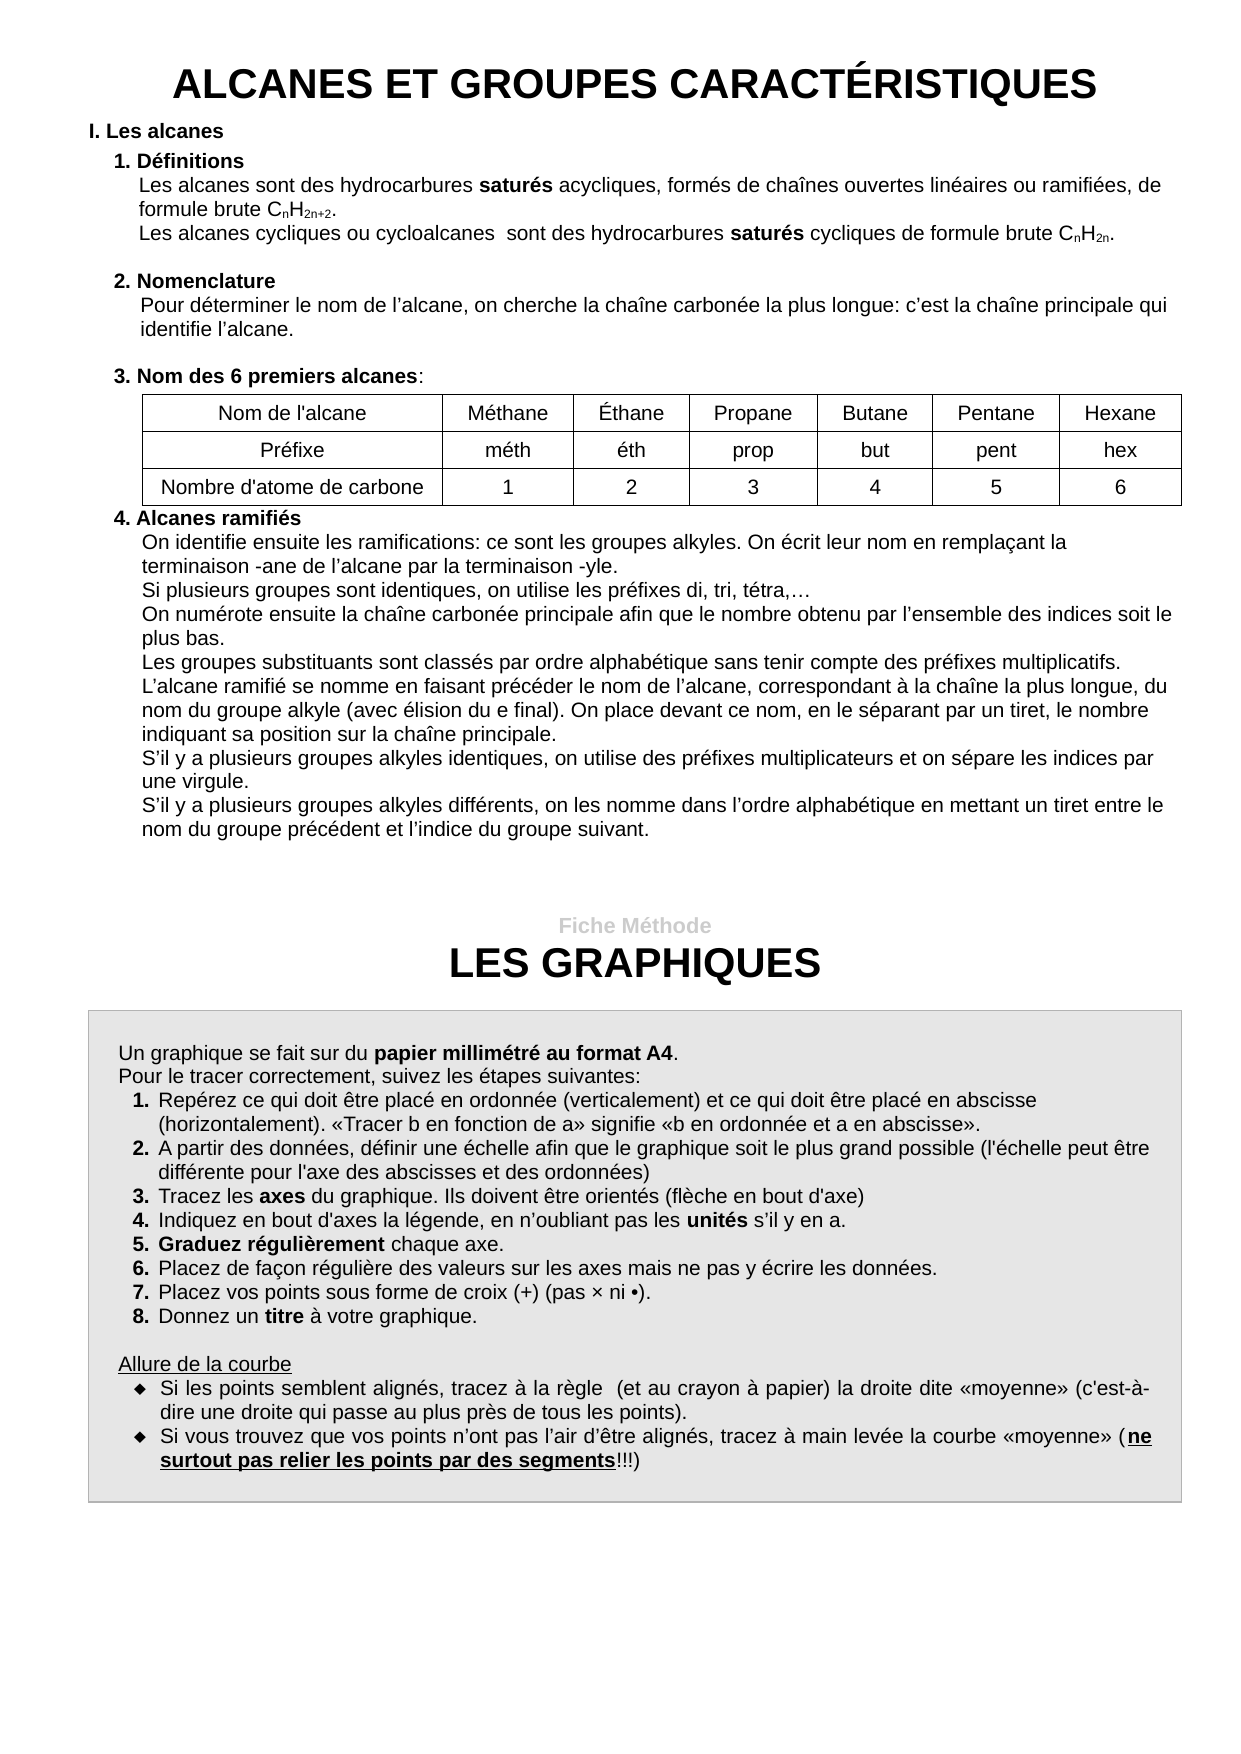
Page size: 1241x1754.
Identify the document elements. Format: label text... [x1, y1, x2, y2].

table_cell but [818, 432, 932, 468]
table_cell 2 [574, 469, 689, 505]
table_cell Nombre d'atome de carbone [143, 469, 442, 505]
table_header Méthane [443, 395, 573, 431]
table_cell éth [574, 432, 689, 468]
text Les groupes substituants sont classés par ordre alphabétique sans tenir compte des préfixes multiplicatifs. [142, 649, 1181, 673]
text 2. Nomenclature [113, 268, 1181, 292]
table_cell prop [690, 432, 817, 468]
table_header Nom de l'alcane [143, 395, 442, 431]
text I. Les alcanes [88, 119, 1181, 143]
text LES GRAPHIQUES [88, 938, 1181, 986]
table_cell 1 [443, 469, 573, 505]
table_cell Préfixe [143, 432, 442, 468]
text Si plusieurs groupes sont identiques, on utilise les préfixes di, tri, tétra,… [142, 578, 1181, 602]
table_cell 6 [1060, 469, 1181, 505]
table_cell 3 [690, 469, 817, 505]
text 3. Nom des 6 premiers alcanes: [113, 364, 1181, 388]
table_header Un graphique se fait sur du papier millimétré au format A4. Pour le tracer correctement, suivez les étapes suivantes: Repérez ce qui doit être placé en ordonnée (verticalement) et ce qui doit être placé en abscisse (horizontalement). «Tracer b en fonction de a» signifie «b en ordonnée et a en abscisse». A partir des données, définir une échelle afin que le graphique soit le plus grand possible (l'échelle peut être différente pour l'axe des abscisses et des ordonnées) Tracez les axes du graphique. Ils doivent être orientés (flèche en bout d'axe) Indiquez en bout d'axes la légende, en n’oubliant pas les unités s’il y en a. Graduez régulièrement chaque axe. Placez de façon régulière des valeurs sur les axes mais ne pas y écrire les données. Placez vos points sous forme de croix (+) (pas × ni •). Donnez un titre à votre graphique. Allure de la courbe Si les points semblent alignés, tracez à la règle (et au crayon à papier) la droite dite «moyenne» (c'est-à-dire une droite qui passe au plus près de tous les points). Si vous trouvez que vos points n’ont pas l’air d’être alignés, tracez à main levée la courbe «moyenne» (ne surtout pas relier les points par des segments!!!) [89, 1011, 1181, 1501]
table_header Hexane [1060, 395, 1181, 431]
text S’il y a plusieurs groupes alkyles identiques, on utilise des préfixes multiplicateurs et on sépare les indices par une virgule. [142, 745, 1181, 793]
table_cell hex [1060, 432, 1181, 468]
text On identifie ensuite les ramifications: ce sont les groupes alkyles. On écrit leur nom en remplaçant la terminaison -ane de l’alcane par la terminaison -yle. [142, 530, 1181, 578]
table_cell méth [443, 432, 573, 468]
text L’alcane ramifié se nomme en faisant précéder le nom de l’alcane, correspondant à la chaîne la plus longue, du nom du groupe alkyle (avec élision du e final). On place devant ce nom, en le séparant par un tiret, le nombre indiquant sa position sur la chaîne principale. [142, 673, 1181, 745]
text Alcanes et groupes caractéristiques [88, 59, 1181, 107]
table_header Éthane [574, 395, 689, 431]
text S’il y a plusieurs groupes alkyles différents, on les nomme dans l’ordre alphabétique en mettant un tiret entre le nom du groupe précédent et l’indice du groupe suivant. [142, 793, 1181, 841]
text 1. Définitions [113, 149, 1181, 173]
table_cell 4 [818, 469, 932, 505]
table_header Pentane [933, 395, 1059, 431]
text On numérote ensuite la chaîne carbonée principale afin que le nombre obtenu par l’ensemble des indices soit le plus bas. [142, 602, 1181, 649]
text Les alcanes sont des hydrocarbures saturés acycliques, formés de chaînes ouvertes linéaires ou ramifiées, de formule brute CnH2n+2. [138, 173, 1181, 221]
table_cell pent [933, 432, 1059, 468]
text Fiche Méthode [88, 913, 1181, 938]
table_header Butane [818, 395, 932, 431]
table_cell 5 [933, 469, 1059, 505]
text Pour déterminer le nom de l’alcane, on cherche la chaîne carbonée la plus longue: c’est la chaîne principale qui identifie l’alcane. [140, 292, 1181, 340]
table_header Propane [690, 395, 817, 431]
text Les alcanes cycliques ou cycloalcanes sont des hydrocarbures saturés cycliques de formule brute CnH2n. [138, 221, 1181, 244]
text 4. Alcanes ramifiés [113, 506, 1181, 530]
